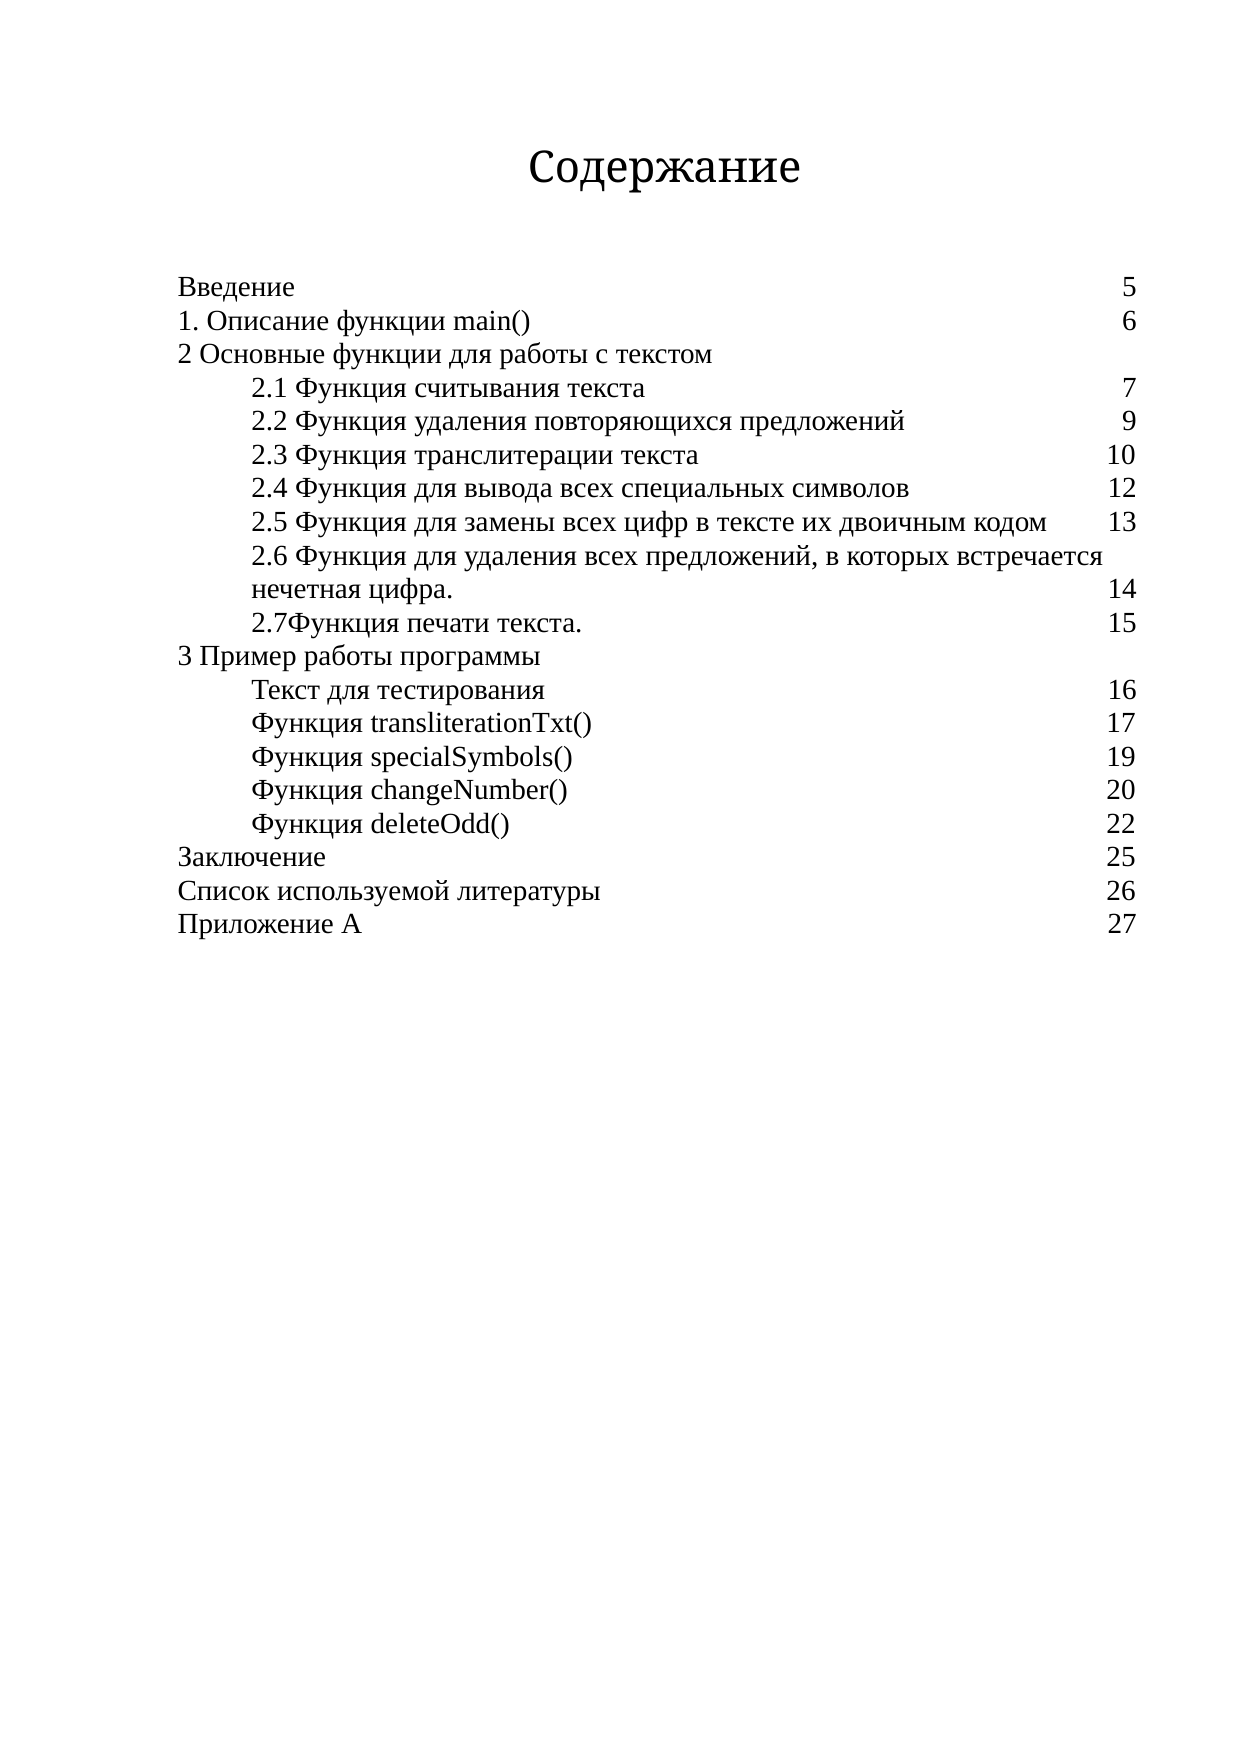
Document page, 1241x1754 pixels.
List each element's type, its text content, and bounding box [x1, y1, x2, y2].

text 2.6 Функция для удаления всех предложений, в которых встречается [177, 538, 1152, 571]
list 2 Основные функции для работы с текстом [177, 336, 1152, 370]
text Функция changeNumber() 20 [177, 772, 1152, 806]
subtitle Содержание [177, 143, 1152, 193]
text Приложение А 27 [177, 907, 1152, 940]
text Список используемой литературы 26 [177, 873, 1152, 907]
list 1. Описание функции main() 6 [177, 303, 1152, 336]
text Функция deleteOdd() 22 [177, 806, 1152, 839]
list 2.1 Функция считывания текста 7 [177, 370, 1152, 403]
text 2.7Функция печати текста. 15 [177, 605, 1152, 638]
text Заключение 25 [177, 839, 1152, 873]
list Введение 5 [177, 269, 1152, 303]
text 2.2 Функция удаления повторяющихся предложений 9 [177, 403, 1152, 437]
text Текст для тестирования 16 [177, 672, 1152, 705]
text 3 Пример работы программы [177, 638, 1152, 672]
text Функция transliterationTxt() 17 [177, 705, 1152, 739]
text 2.5 Функция для замены всех цифр в тексте их двоичным кодом 13 [177, 504, 1152, 538]
text Функция specialSymbols() 19 [177, 739, 1152, 772]
text 2.3 Функция транслитерации текста 10 2.4 Функция для вывода всех специальных символов 12 [177, 437, 1152, 504]
text нечетная цифра. 14 [177, 571, 1152, 605]
